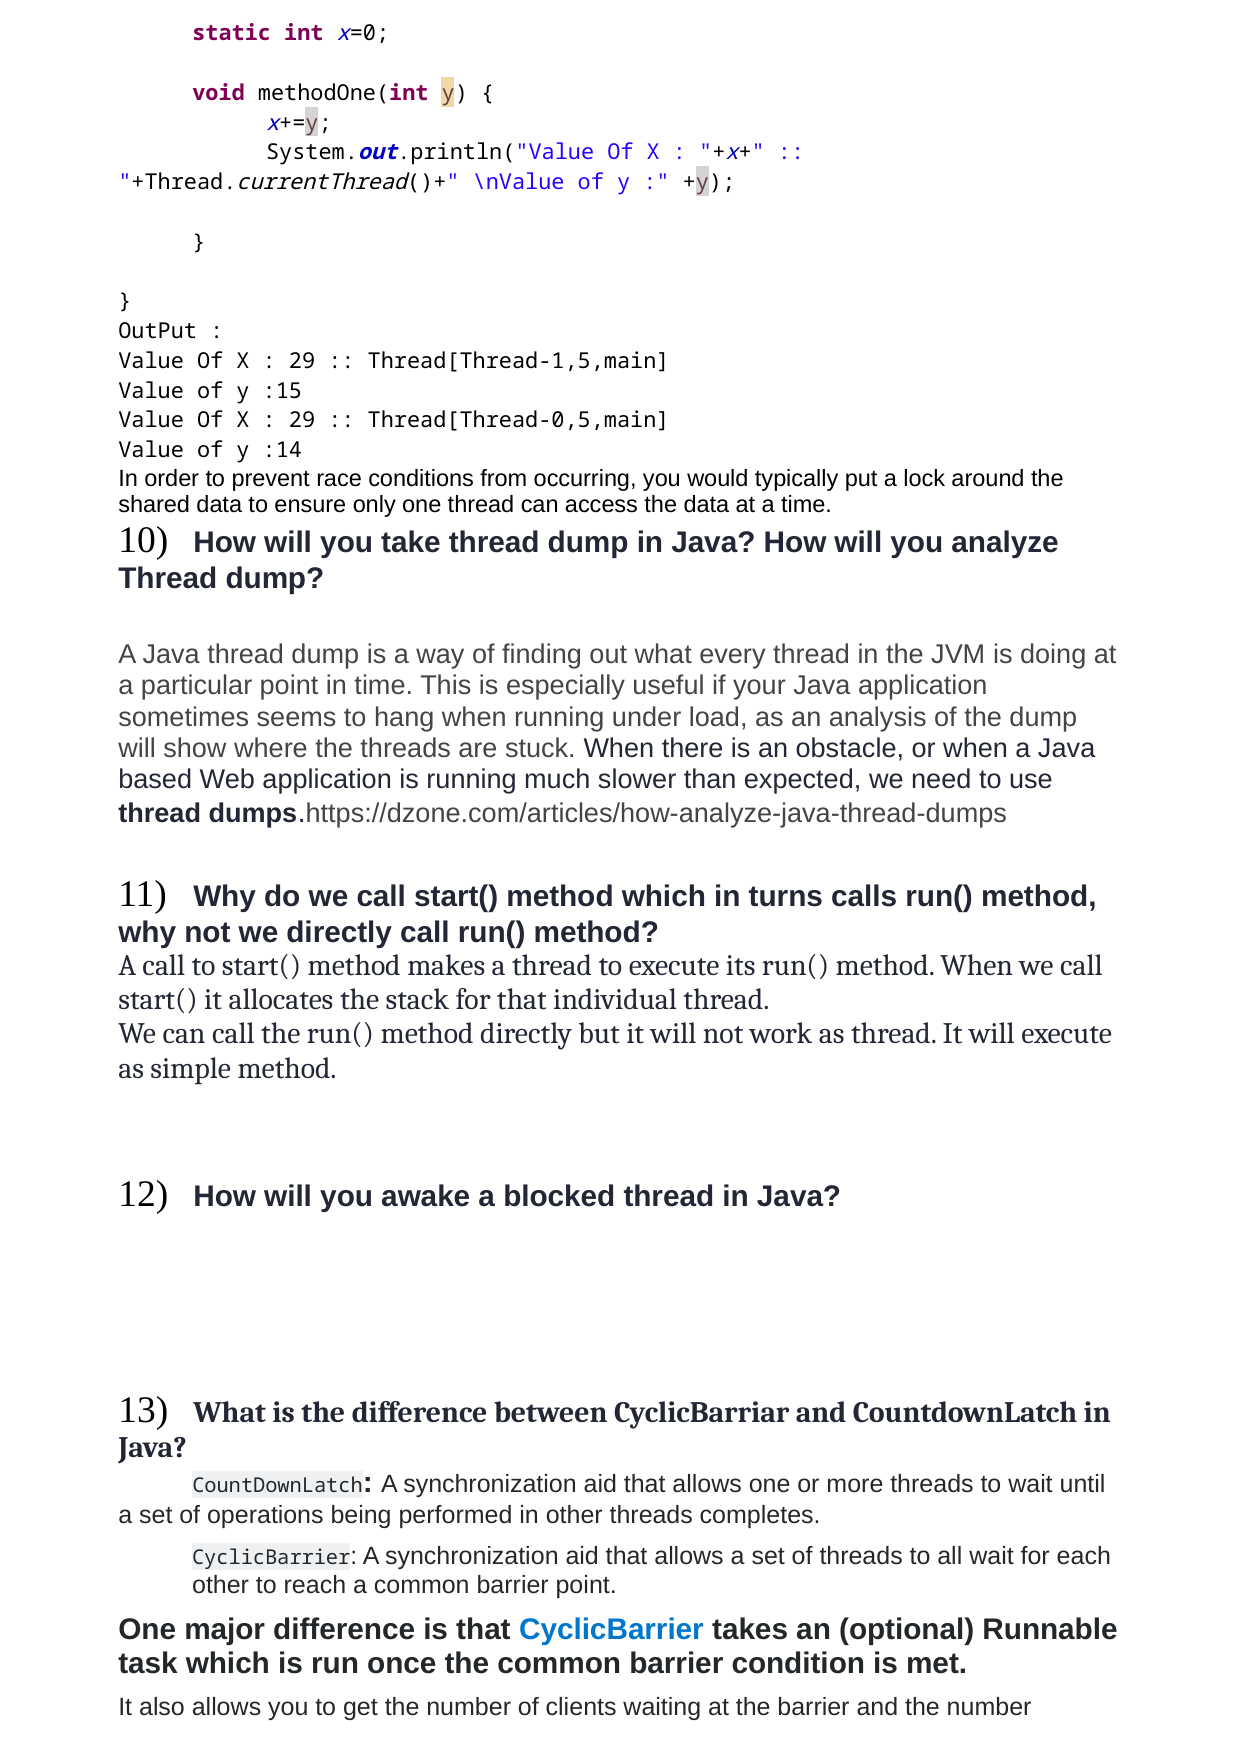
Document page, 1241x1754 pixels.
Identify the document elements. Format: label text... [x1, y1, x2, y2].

text } [118, 226, 1122, 256]
text System.out.println("Value Of X : "+x+" :: "+Thread.currentThread()+" \nValue of y :" +y); [118, 136, 1122, 196]
text Value of y :14 [118, 434, 1122, 464]
text void methodOne(int y) { [118, 77, 1122, 107]
text A Java thread dump is a way of finding out what every thread in the JVM is doing at a particular point in time. This is especially useful if your Java application sometimes seems to hang when running under load, as an analysis of the dump will show where the threads are stuck. When there is an obstacle, or when a Java based Web application is running much slower than expected, we need to use thread dumps.https://dzone.com/articles/how-analyze-java-thread-dumps [118, 638, 1122, 828]
list Why do we call start() method which in turns calls run() method, why not we directly call run() method? [118, 872, 1122, 949]
text A call to start() method makes a thread to execute its run() method. When we call start() it allocates the stack for that individual thread. [118, 949, 1122, 1017]
list How will you awake a blocked thread in Java? [118, 1172, 1122, 1215]
text x+=y; [118, 107, 1122, 136]
text It also allows you to get the number of clients waiting at the barrier and the number [118, 1692, 1122, 1721]
text We can call the run() method directly but it will not work as thread. It will execute as simple method. [118, 1017, 1122, 1085]
text One major difference is that CyclicBarrier takes an (optional) Runnable task which is run once the common barrier condition is met. [118, 1612, 1122, 1680]
text } [118, 285, 1122, 315]
text Value of y :15 [118, 375, 1122, 404]
text In order to prevent race conditions from occurring, you would typically put a lock around the shared data to ensure only one thread can access the data at a time. [118, 464, 1122, 518]
text Value Of X : 29 :: Thread[Thread-1,5,main] [118, 345, 1122, 375]
list What is the difference between CyclicBarriar and CountdownLatch in Java? [118, 1387, 1122, 1464]
text Value Of X : 29 :: Thread[Thread-0,5,main] [118, 404, 1122, 434]
list How will you take thread dump in Java? How will you analyze Thread dump? [118, 518, 1122, 595]
list CyclicBarrier: A synchronization aid that allows a set of threads to all wait for each other to reach a common barrier point. [162, 1541, 1122, 1599]
text CountDownLatch: A synchronization aid that allows one or more threads to wait until a set of operations being performed in other threads completes. [118, 1464, 1122, 1528]
text OutPut : [118, 315, 1122, 345]
text static int x=0; [118, 17, 1122, 47]
